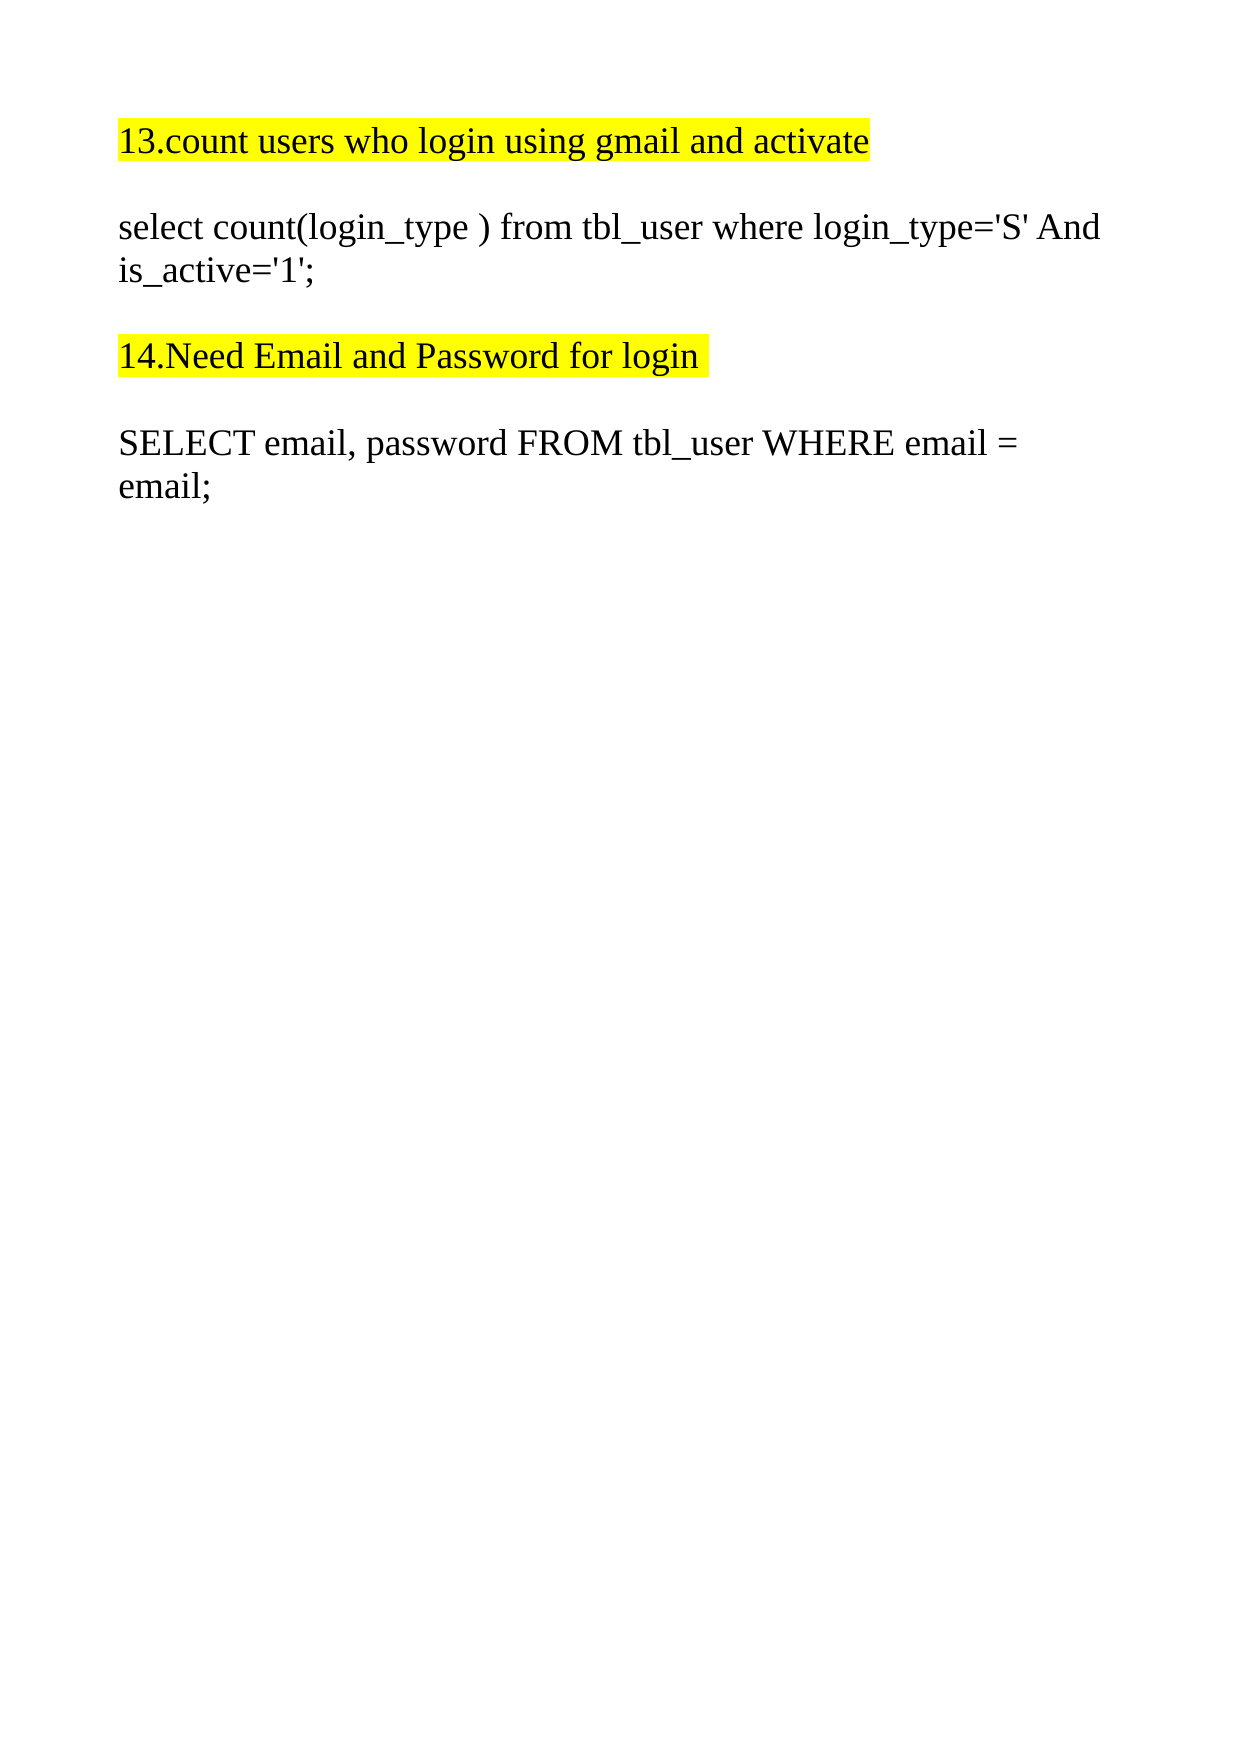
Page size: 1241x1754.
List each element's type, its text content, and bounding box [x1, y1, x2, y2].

text 13.count users who login using gmail and activate [118, 118, 1122, 161]
text 14.Need Email and Password for login [118, 334, 1122, 377]
text select count(login_type ) from tbl_user where login_type='S' And is_active='1'; [118, 204, 1122, 291]
text SELECT email, password FROM tbl_user WHERE email = email; [118, 420, 1122, 506]
